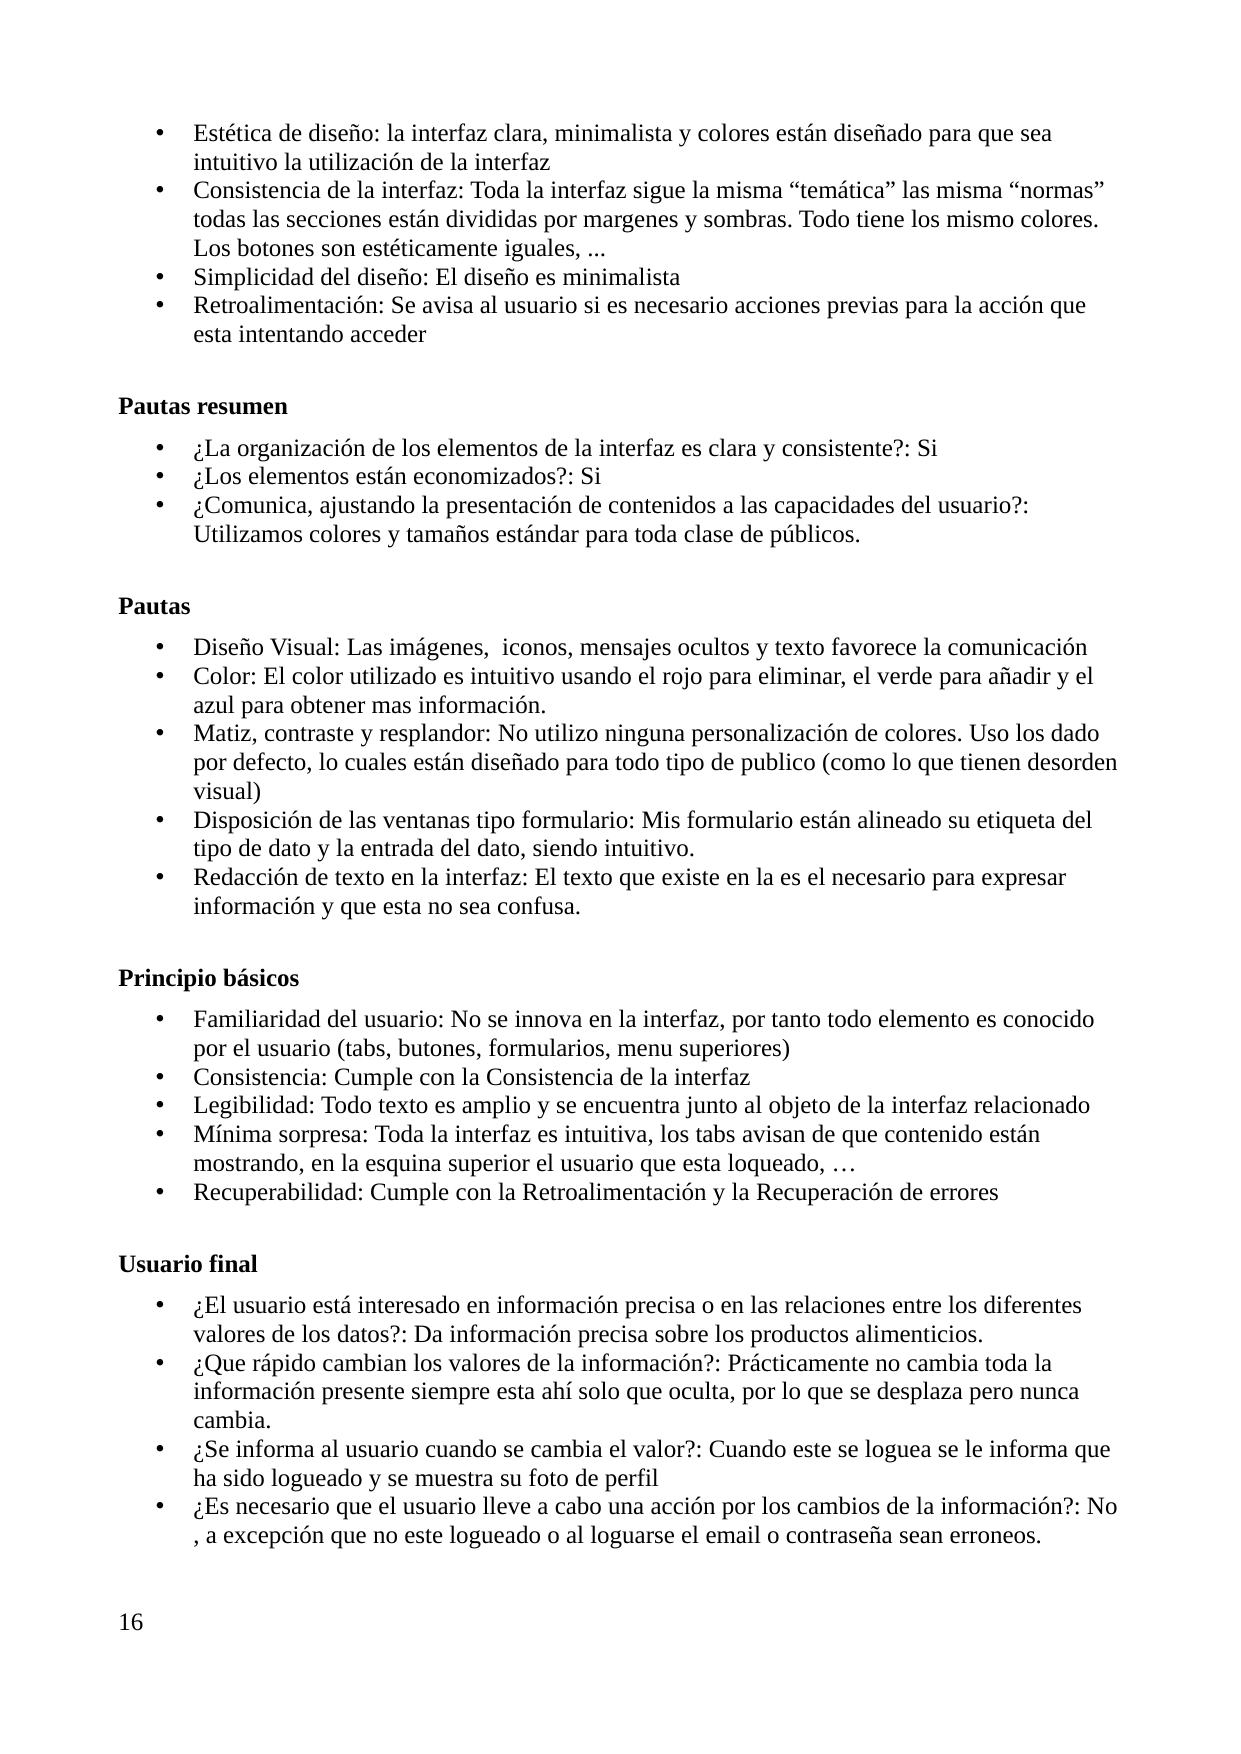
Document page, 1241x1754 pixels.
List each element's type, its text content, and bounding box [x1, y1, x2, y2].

list ¿Los elementos están economizados?: Si [156, 461, 1122, 490]
list ¿Es necesario que el usuario lleve a cabo una acción por los cambios de la información?: No , a excepción que no este logueado o al loguarse el email o contraseña sean erroneos. [156, 1491, 1122, 1549]
list Diseño Visual: Las imágenes, iconos, mensajes ocultos y texto favorece la comunicación [156, 632, 1122, 661]
list Consistencia: Cumple con la Consistencia de la interfaz [156, 1062, 1122, 1091]
list Color: El color utilizado es intuitivo usando el rojo para eliminar, el verde para añadir y el azul para obtener mas información. [156, 661, 1122, 718]
list Simplicidad del diseño: El diseño es minimalista [156, 262, 1122, 291]
subtitle Pautas resumen [118, 391, 1122, 420]
list Legibilidad: Todo texto es amplio y se encuentra junto al objeto de la interfaz relacionado [156, 1091, 1122, 1119]
subtitle Principio básicos [118, 963, 1122, 992]
list Estética de diseño: la interfaz clara, minimalista y colores están diseñado para que sea intuitivo la utilización de la interfaz [156, 118, 1122, 176]
list ¿El usuario está interesado en información precisa o en las relaciones entre los diferentes valores de los datos?: Da información precisa sobre los productos alimenticios. [156, 1290, 1122, 1348]
subtitle Usuario final [118, 1249, 1122, 1278]
list Recuperabilidad: Cumple con la Retroalimentación y la Recuperación de errores [156, 1177, 1122, 1206]
list Redacción de texto en la interfaz: El texto que existe en la es el necesario para expresar información y que esta no sea confusa. [156, 862, 1122, 920]
list ¿La organización de los elementos de la interfaz es clara y consistente?: Si [156, 433, 1122, 461]
list Matiz, contraste y resplandor: No utilizo ninguna personalización de colores. Uso los dado por defecto, lo cuales están diseñado para todo tipo de publico (como lo que tienen desorden visual) [156, 718, 1122, 805]
subtitle Pautas [118, 591, 1122, 620]
list Mínima sorpresa: Toda la interfaz es intuitiva, los tabs avisan de que contenido están mostrando, en la esquina superior el usuario que esta loqueado, … [156, 1119, 1122, 1177]
list ¿Comunica, ajustando la presentación de contenidos a las capacidades del usuario?: Utilizamos colores y tamaños estándar para toda clase de públicos. [156, 490, 1122, 548]
list ¿Se informa al usuario cuando se cambia el valor?: Cuando este se loguea se le informa que ha sido logueado y se muestra su foto de perfil [156, 1434, 1122, 1491]
list Retroalimentación: Se avisa al usuario si es necesario acciones previas para la acción que esta intentando acceder [156, 291, 1122, 348]
list Familiaridad del usuario: No se innova en la interfaz, por tanto todo elemento es conocido por el usuario (tabs, butones, formularios, menu superiores) [156, 1004, 1122, 1062]
list Consistencia de la interfaz: Toda la interfaz sigue la misma “temática” las misma “normas” todas las secciones están divididas por margenes y sombras. Todo tiene los mismo colores. Los botones son estéticamente iguales, ... [156, 176, 1122, 262]
list ¿Que rápido cambian los valores de la información?: Prácticamente no cambia toda la información presente siempre esta ahí solo que oculta, por lo que se desplaza pero nunca cambia. [156, 1348, 1122, 1434]
list Disposición de las ventanas tipo formulario: Mis formulario están alineado su etiqueta del tipo de dato y la entrada del dato, siendo intuitivo. [156, 805, 1122, 862]
